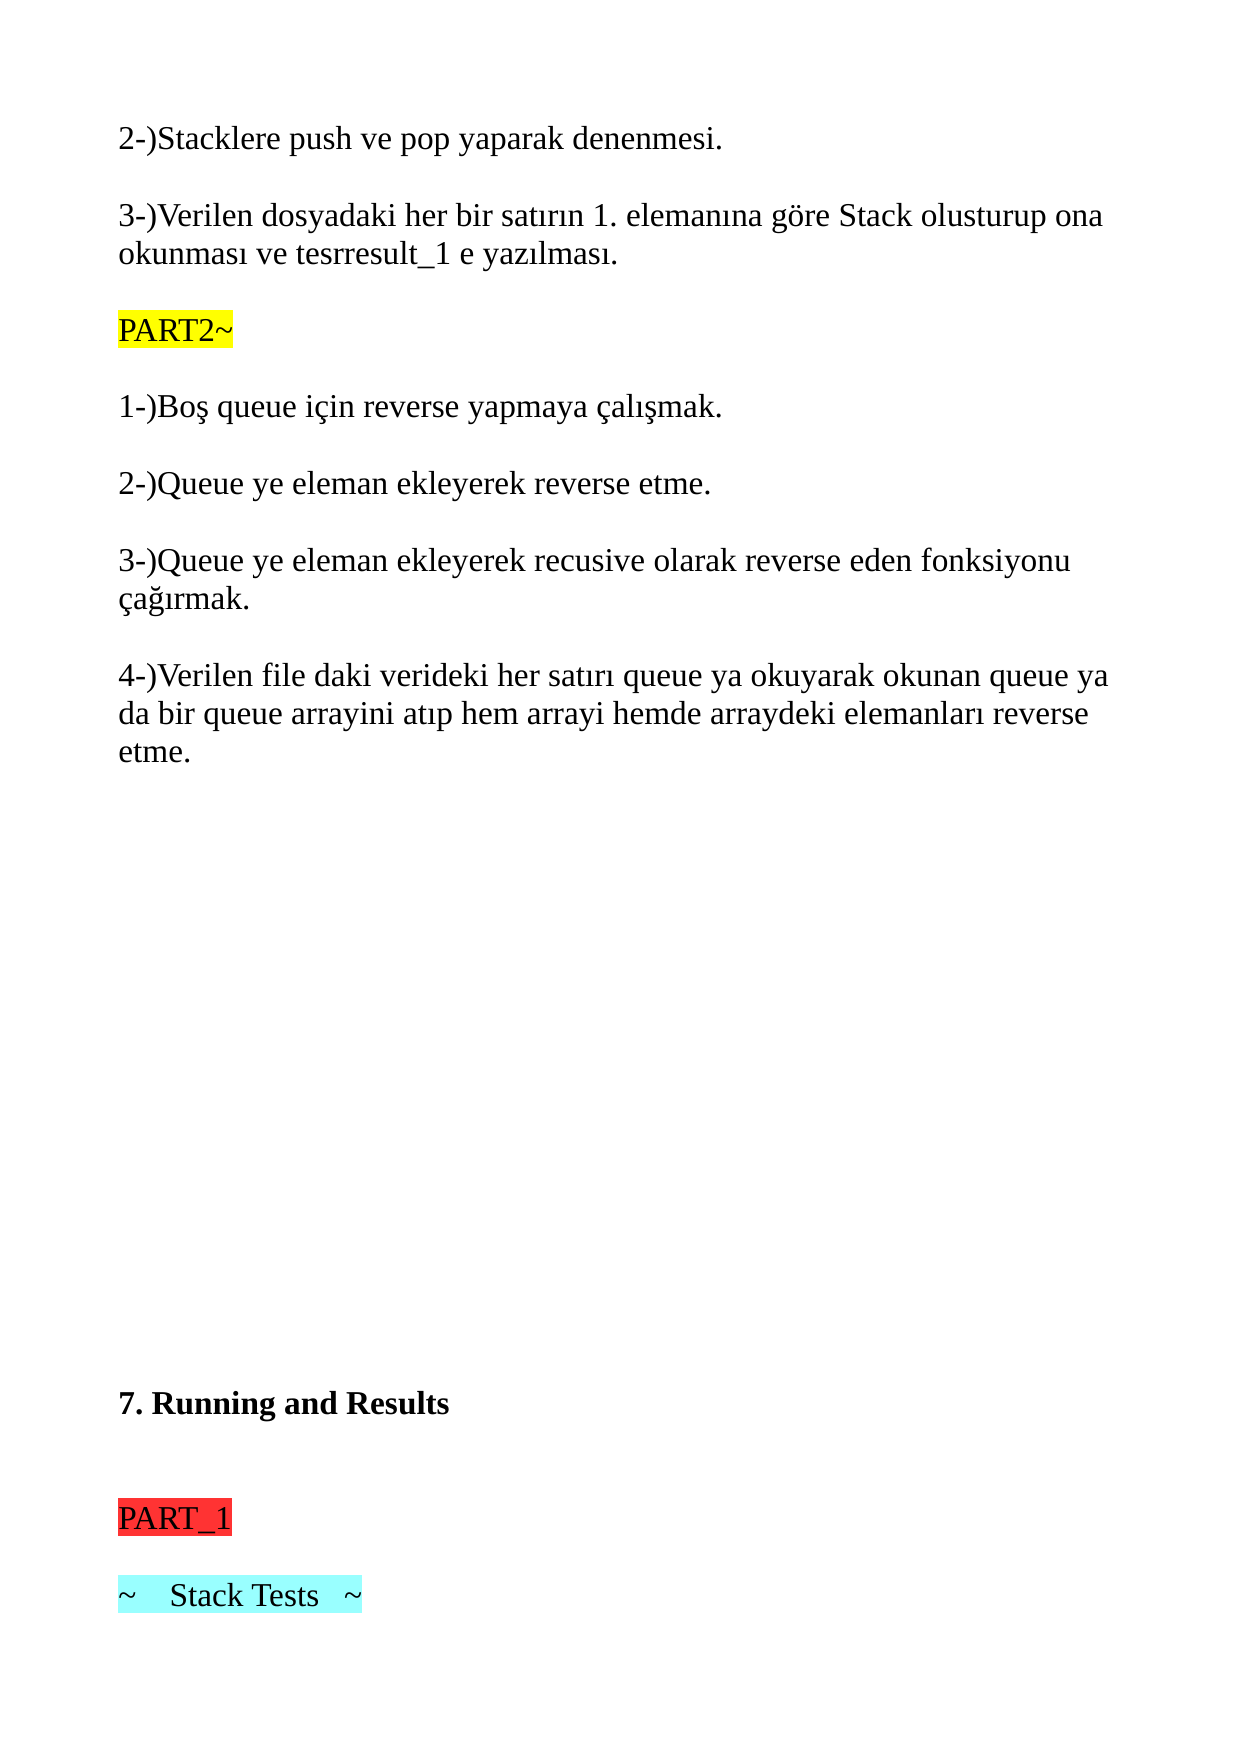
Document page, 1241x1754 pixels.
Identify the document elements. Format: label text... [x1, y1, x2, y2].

text 2-)Queue ye eleman ekleyerek reverse etme. [118, 463, 1122, 501]
text 4-)Verilen file daki verideki her satırı queue ya okuyarak okunan queue ya da bir queue arrayini atıp hem arrayi hemde arraydeki elemanları reverse etme. [118, 655, 1122, 770]
text 1-)Boş queue için reverse yapmaya çalışmak. [118, 386, 1122, 425]
text PART2~ [118, 310, 1122, 348]
text 7. Running and Results [118, 1383, 1122, 1421]
text ~ Stack Tests ~ [118, 1575, 1122, 1613]
text 3-)Verilen dosyadaki her bir satırın 1. elemanına göre Stack olusturup ona okunması ve tesrresult_1 e yazılması. [118, 195, 1122, 271]
text PART_1 [118, 1498, 1122, 1536]
text 3-)Queue ye eleman ekleyerek recusive olarak reverse eden fonksiyonu çağırmak. [118, 540, 1122, 616]
text 2-)Stacklere push ve pop yaparak denenmesi. [118, 118, 1122, 156]
